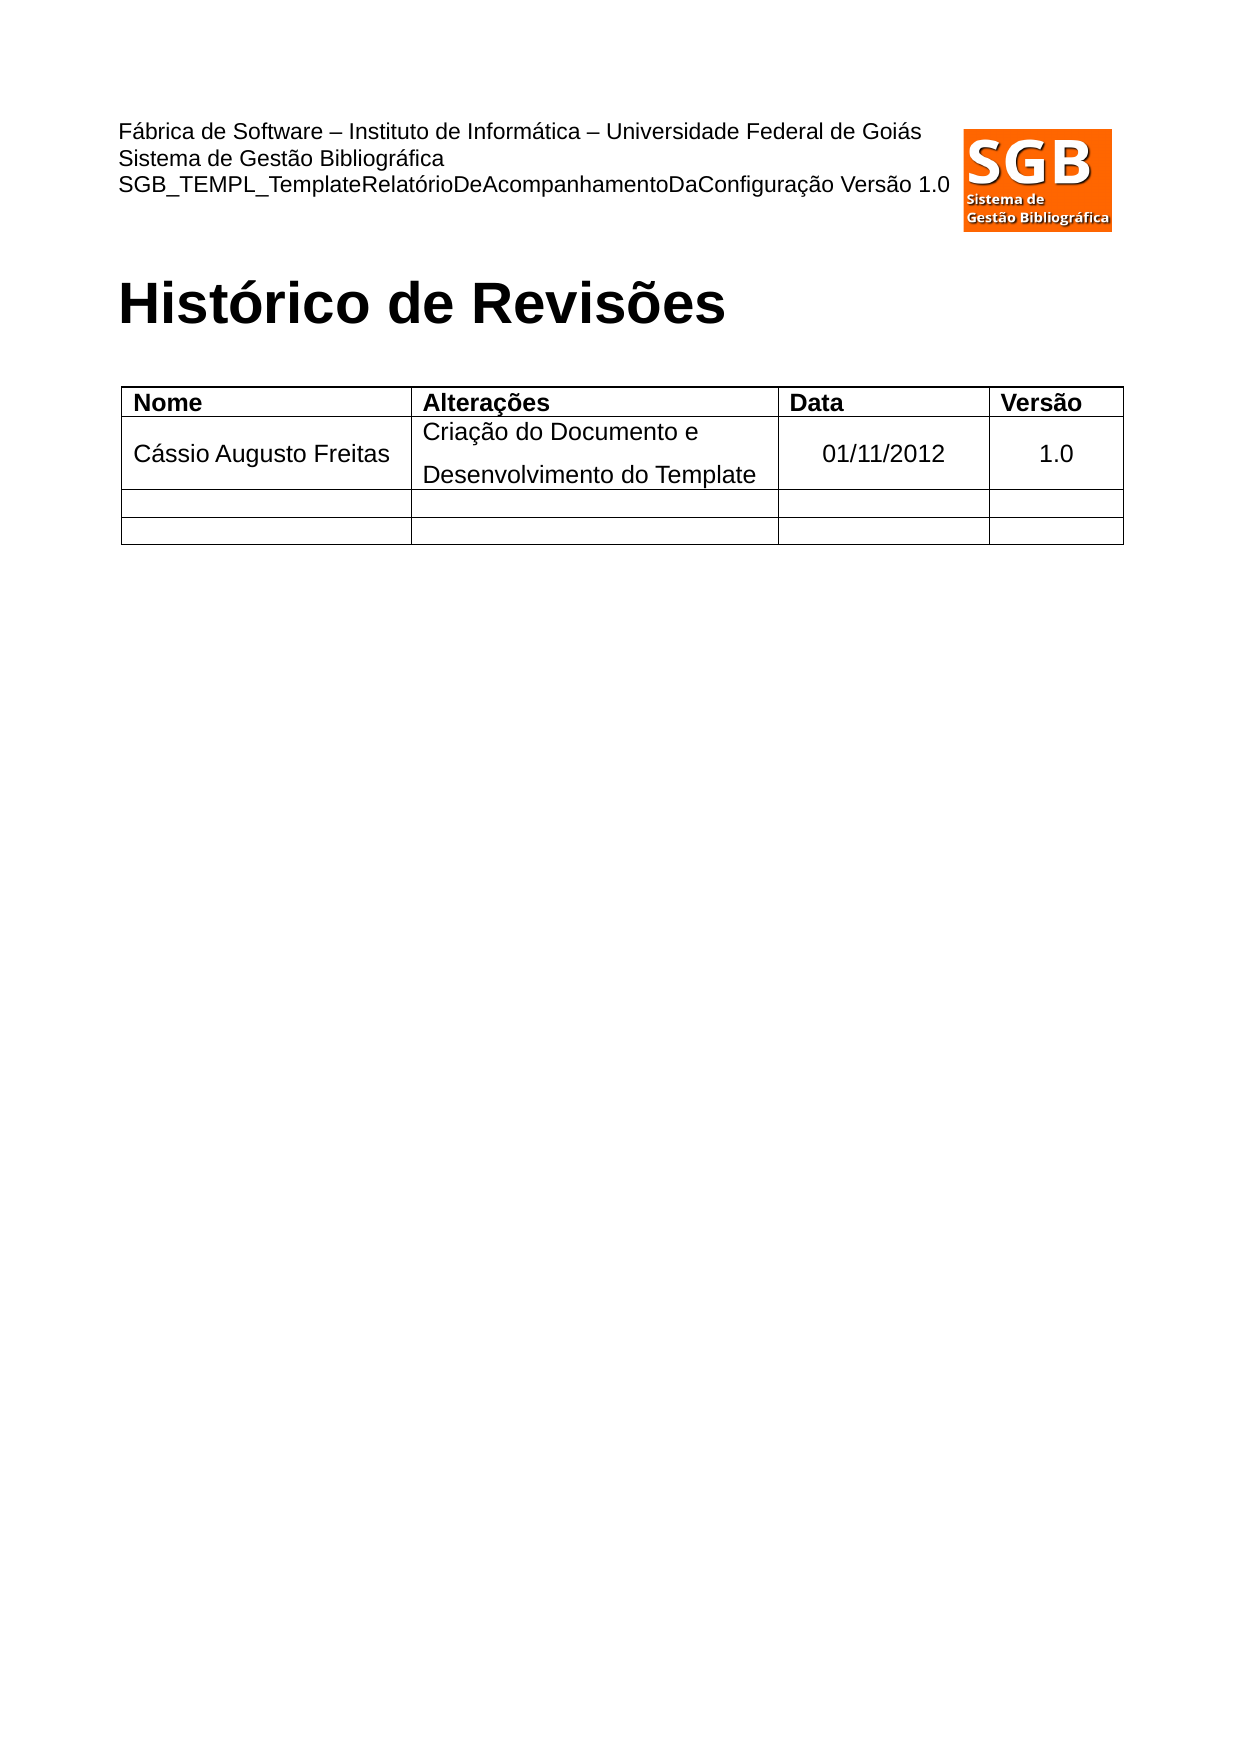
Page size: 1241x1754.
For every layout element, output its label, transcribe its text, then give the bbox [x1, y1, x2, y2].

table_cell [779, 490, 989, 517]
table_cell [990, 490, 1123, 517]
table_cell [412, 518, 778, 544]
picture [963, 129, 1112, 232]
table_header Versão [990, 388, 1123, 416]
table_cell [990, 518, 1123, 544]
table_cell [122, 518, 411, 544]
table_cell [122, 490, 411, 517]
table_header Data [779, 388, 989, 416]
table_cell 01/11/2012 [779, 417, 989, 489]
table_cell [412, 490, 778, 517]
table_header Nome [122, 388, 411, 416]
table_cell Criação do Documento e Desenvolvimento do Template [412, 417, 778, 489]
table_header Alterações [412, 388, 778, 416]
table_cell Cássio Augusto Freitas [122, 417, 411, 489]
table_cell 1.0 [990, 417, 1123, 489]
table_cell [779, 518, 989, 544]
text Histórico de Revisões [118, 269, 1122, 336]
